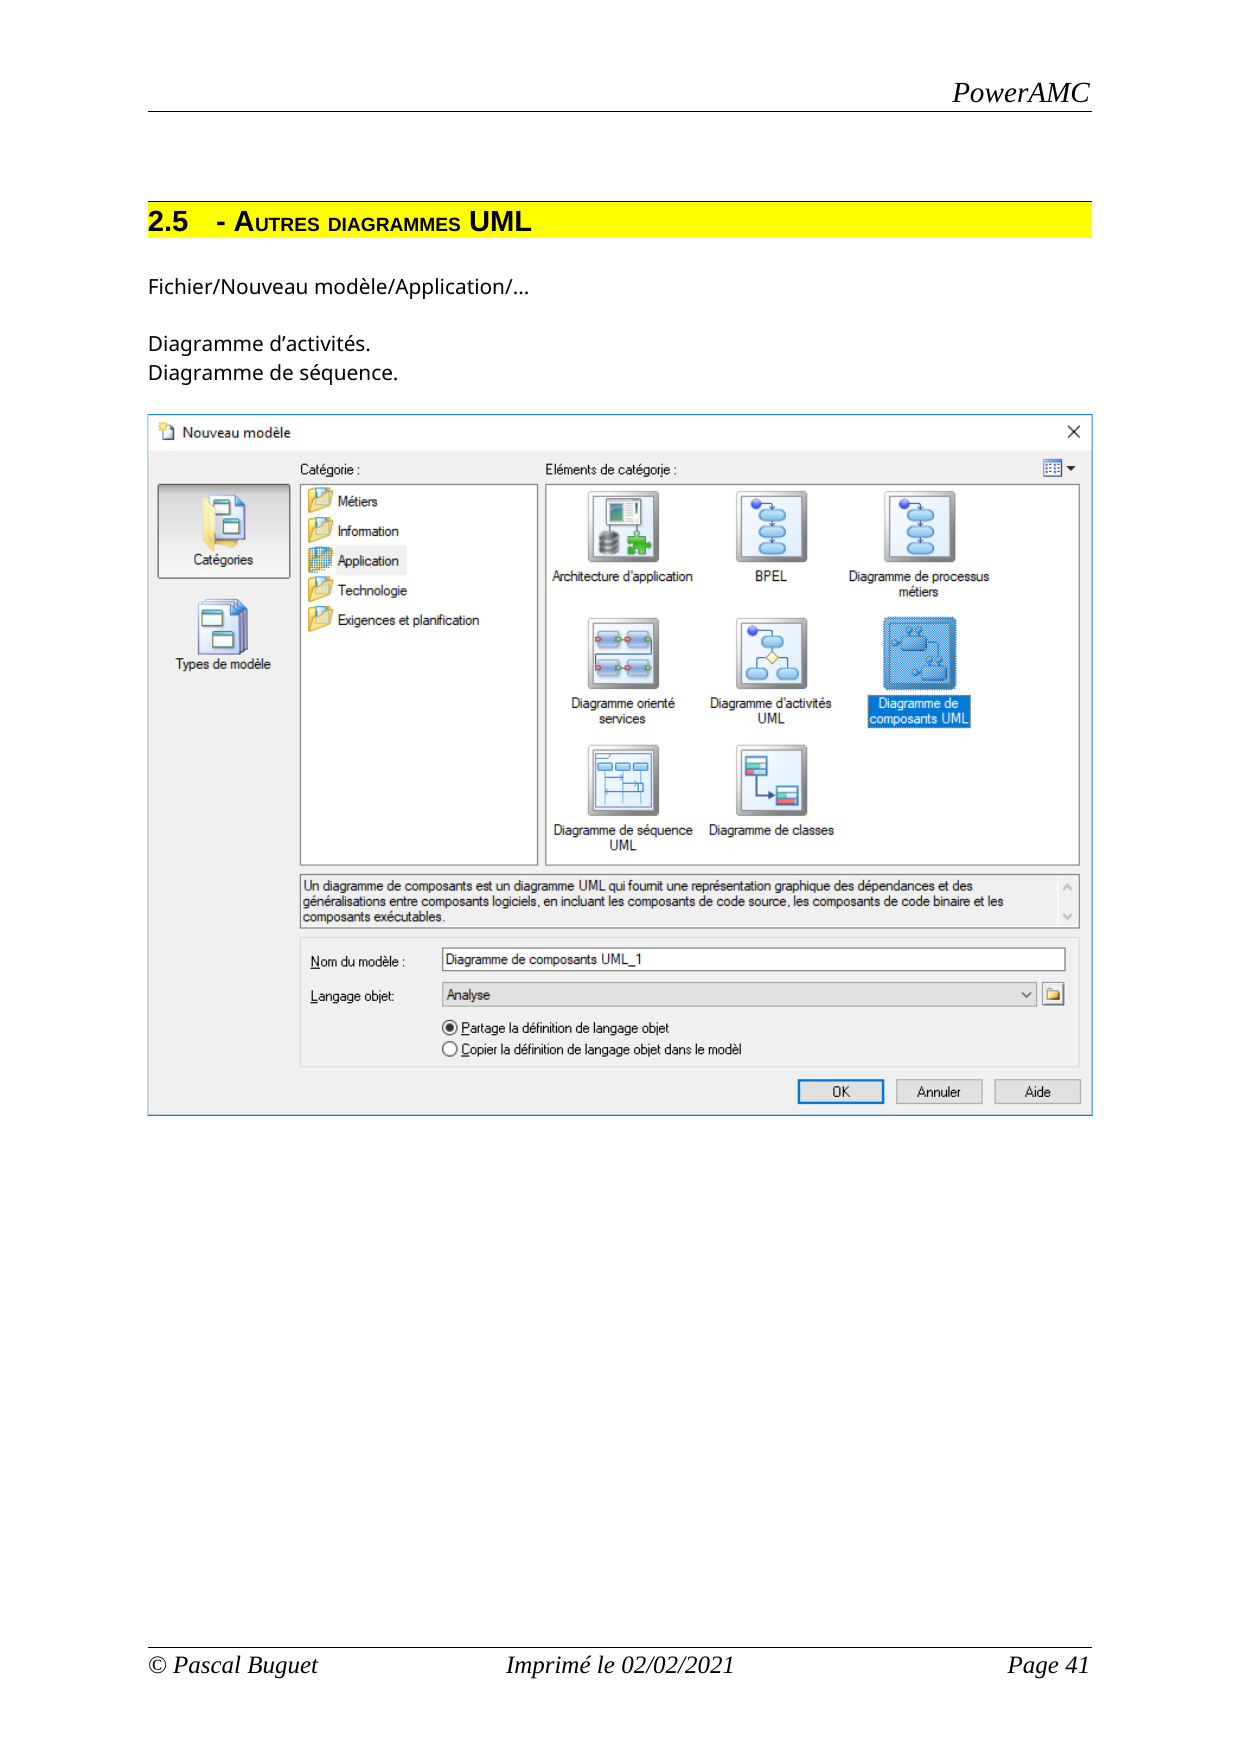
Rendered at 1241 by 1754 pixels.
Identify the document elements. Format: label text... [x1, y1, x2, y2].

text Fichier/Nouveau modèle/Application/... [148, 272, 1092, 301]
picture [147, 414, 1093, 1116]
text Diagramme d’activités. [148, 329, 1092, 358]
subtitle - Autres diagrammes UML [148, 202, 1092, 238]
text Diagramme de séquence. [148, 358, 1092, 386]
